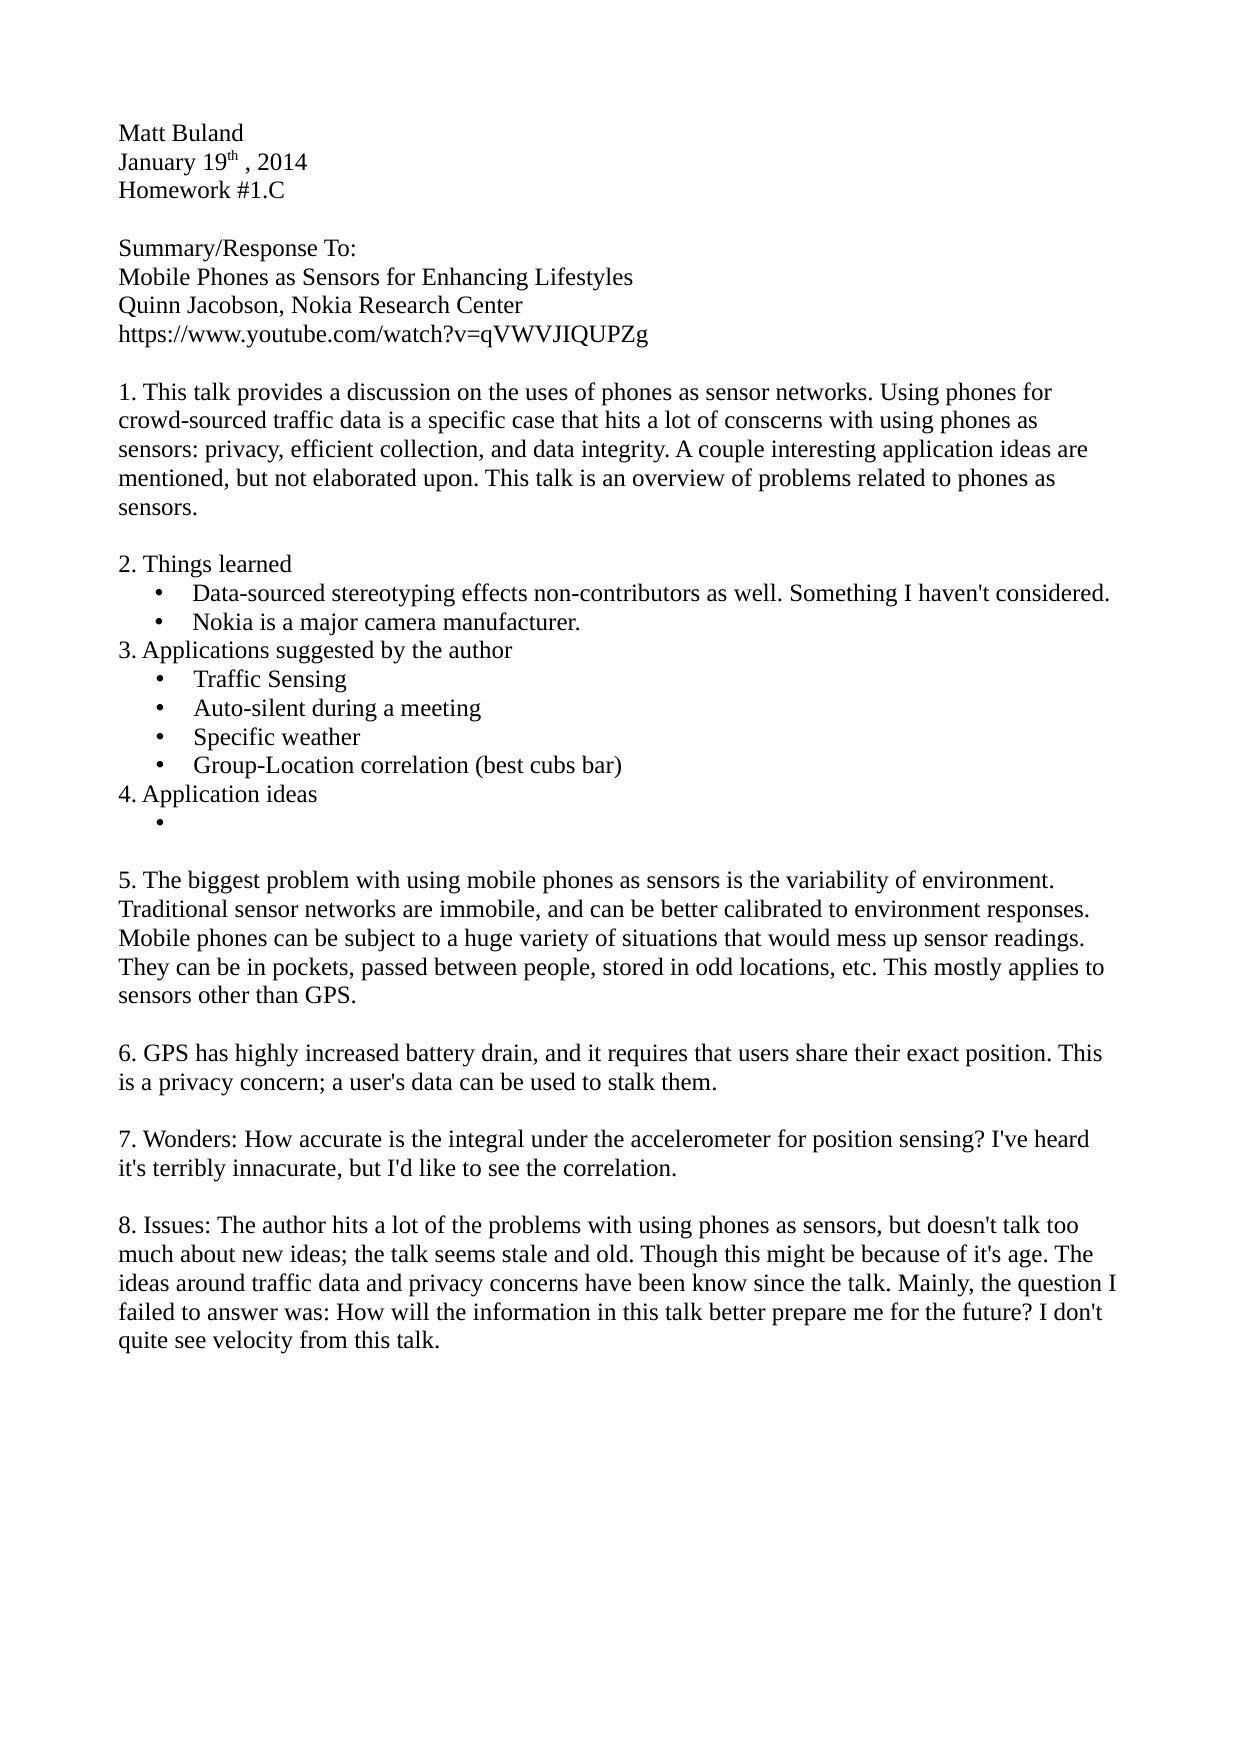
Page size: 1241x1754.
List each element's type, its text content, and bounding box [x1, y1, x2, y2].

text Homework #1.C [118, 176, 1122, 204]
list Specific weather [156, 722, 1122, 751]
list Data-sourced stereotyping effects non-contributors as well. Something I haven't considered. [154, 578, 1122, 607]
text 1. This talk provides a discussion on the uses of phones as sensor networks. Using phones for crowd-sourced traffic data is a specific case that hits a lot of conscerns with using phones as sensors: privacy, efficient collection, and data integrity. A couple interesting application ideas are mentioned, but not elaborated upon. This talk is an overview of problems related to phones as sensors. [118, 377, 1122, 521]
text 8. Issues: The author hits a lot of the problems with using phones as sensors, but doesn't talk too much about new ideas; the talk seems stale and old. Though this might be because of it's age. The ideas around traffic data and privacy concerns have been know since the talk. Mainly, the question I failed to answer was: How will the information in this talk better prepare me for the future? I don't quite see velocity from this talk. [118, 1211, 1122, 1354]
text 3. Applications suggested by the author [118, 636, 1122, 664]
text 6. GPS has highly increased battery drain, and it requires that users share their exact position. This is a privacy concern; a user's data can be used to stalk them. [118, 1038, 1122, 1096]
text Summary/Response To: [118, 233, 1122, 262]
list Group-Location correlation (best cubs bar) [156, 751, 1122, 779]
text Mobile Phones as Sensors for Enhancing Lifestyles [118, 262, 1122, 291]
list Auto-silent during a meeting [156, 693, 1122, 722]
text 2. Things learned [118, 549, 1122, 578]
text January 19th , 2014 [118, 147, 1122, 176]
list Traffic Sensing [156, 664, 1122, 693]
text 4. Application ideas [118, 779, 1122, 808]
list Nokia is a major camera manufacturer. [154, 607, 1122, 636]
text https://www.youtube.com/watch?v=qVWVJIQUPZg [118, 319, 1122, 348]
text 5. The biggest problem with using mobile phones as sensors is the variability of environment. Traditional sensor networks are immobile, and can be better calibrated to environment responses. Mobile phones can be subject to a huge variety of situations that would mess up sensor readings. They can be in pockets, passed between people, stored in odd locations, etc. This mostly applies to sensors other than GPS. [118, 866, 1122, 1009]
text Quinn Jacobson, Nokia Research Center [118, 291, 1122, 319]
text Matt Buland [118, 118, 1122, 147]
text 7. Wonders: How accurate is the integral under the accelerometer for position sensing? I've heard it's terribly innacurate, but I'd like to see the correlation. [118, 1124, 1122, 1182]
